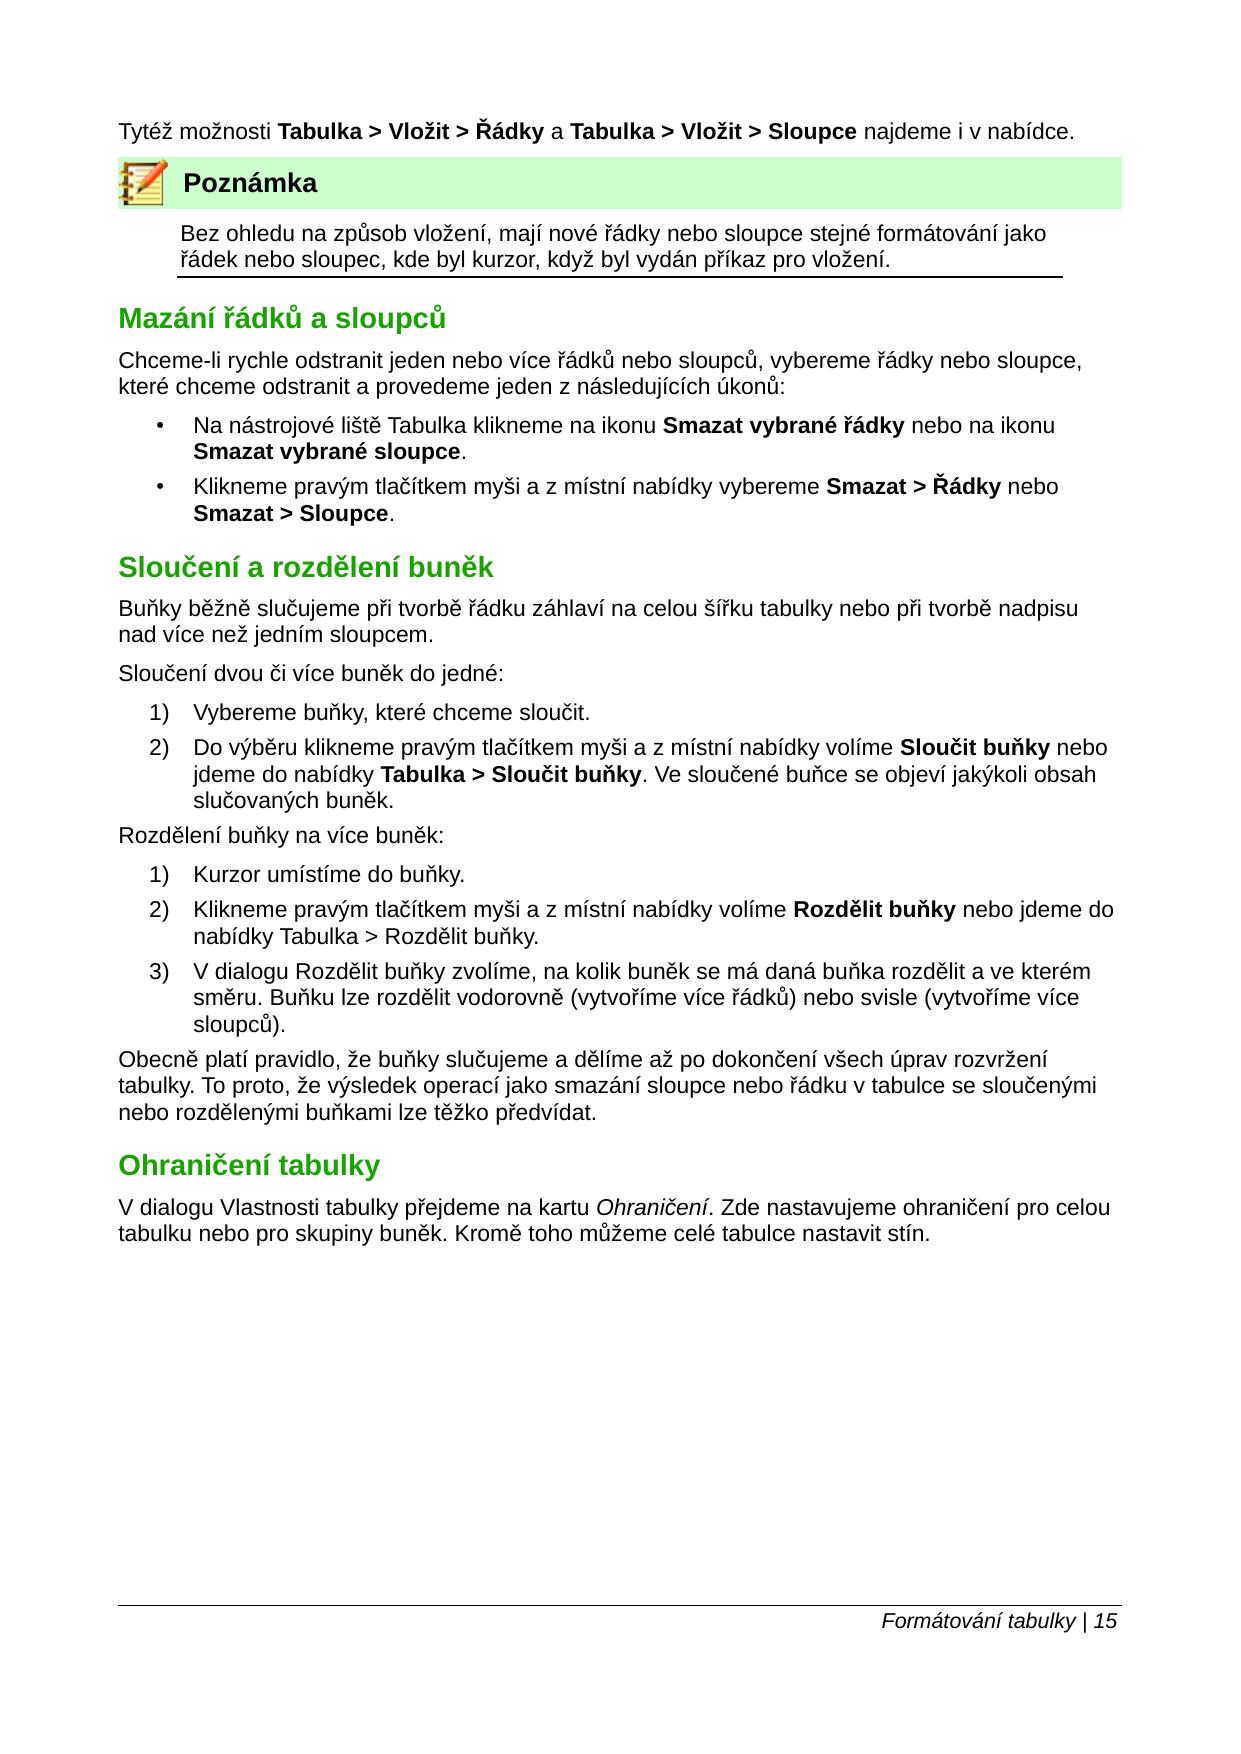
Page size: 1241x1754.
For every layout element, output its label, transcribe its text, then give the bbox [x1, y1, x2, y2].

text V dialogu Vlastnosti tabulky přejdeme na kartu Ohraničení. Zde nastavujeme ohraničení pro celou tabulku nebo pro skupiny buněk. Kromě toho můžeme celé tabulce nastavit stín. [118, 1194, 1122, 1246]
list Vybereme buňky, které chceme sloučit. [169, 699, 1122, 725]
subtitle Mazání řádků a sloupců [118, 301, 1122, 335]
list Chceme-li rychle odstranit jeden nebo více řádků nebo sloupců, vybereme řádky nebo sloupce, které chceme odstranit a provedeme jeden z následujících úkonů: [118, 347, 1122, 399]
list V dialogu Rozdělit buňky zvolíme, na kolik buněk se má daná buňka rozdělit a ve kterém směru. Buňku lze rozdělit vodorovně (vytvoříme více řádků) nebo svisle (vytvoříme více sloupců). [169, 958, 1122, 1037]
subtitle Poznámka [118, 157, 1122, 209]
text Obecně platí pravidlo, že buňky slučujeme a dělíme až po dokončení všech úprav rozvržení tabulky. To proto, že výsledek operací jako smazání sloupce nebo řádku v tabulce se sloučenými nebo rozdělenými buňkami lze těžko předvídat. [118, 1046, 1122, 1125]
text Buňky běžně slučujeme při tvorbě řádku záhlaví na celou šířku tabulky nebo při tvorbě nadpisu nad více než jedním sloupcem. [118, 595, 1122, 648]
list Klikneme pravým tlačítkem myši a z místní nabídky volíme Rozdělit buňky nebo jdeme do nabídky Tabulka > Rozdělit buňky. [169, 896, 1122, 949]
list Rozdělení buňky na více buněk: [118, 822, 1122, 848]
list Sloučení dvou či více buněk do jedné: [118, 660, 1122, 687]
subtitle Ohraničení tabulky [118, 1148, 1122, 1182]
list Na nástrojové liště Tabulka klikneme na ikonu Smazat vybrané řádky nebo na ikonu Smazat vybrané sloupce. [156, 412, 1122, 464]
text Tytéž možnosti Tabulka > Vložit > Řádky a Tabulka > Vložit > Sloupce najdeme i v nabídce. [118, 118, 1122, 144]
list Kurzor umístíme do buňky. [169, 861, 1122, 887]
list Do výběru klikneme pravým tlačítkem myši a z místní nabídky volíme Sloučit buňky nebo jdeme do nabídky Tabulka > Sloučit buňky. Ve sloučené buňce se objeví jakýkoli obsah slučovaných buněk. [169, 734, 1122, 813]
text Bez ohledu na způsob vložení, mají nové řádky nebo sloupce stejné formátování jako řádek nebo sloupec, kde byl kurzor, když byl vydán příkaz pro vložení. [177, 217, 1063, 276]
picture [119, 158, 170, 209]
subtitle Sloučení a rozdělení buněk [118, 550, 1122, 583]
list Klikneme pravým tlačítkem myši a z místní nabídky vybereme Smazat > Řádky nebo Smazat > Sloupce. [156, 473, 1122, 526]
